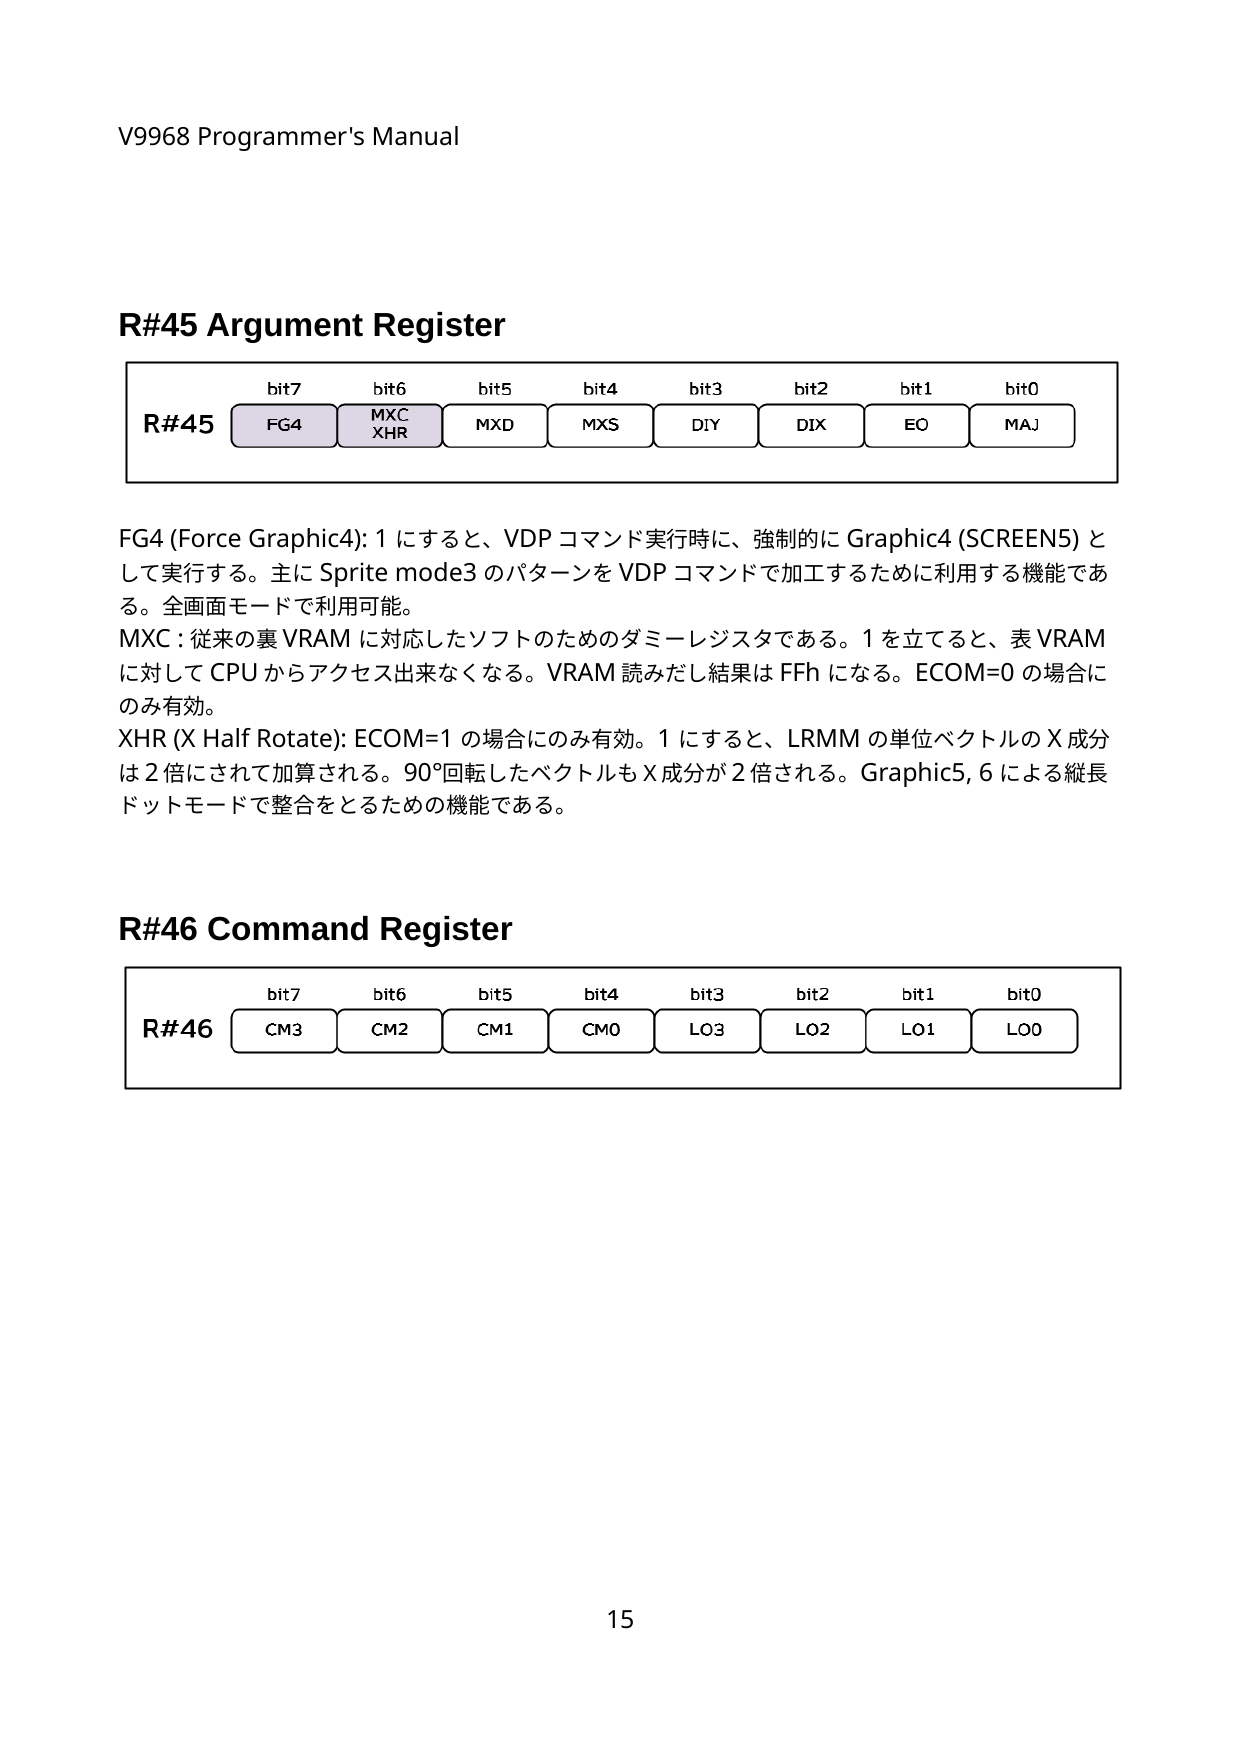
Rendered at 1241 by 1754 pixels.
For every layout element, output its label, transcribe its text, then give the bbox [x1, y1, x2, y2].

subtitle R#46 Command Register [118, 909, 1122, 947]
text FG4 (Force Graphic4): 1 にすると、VDPコマンド実行時に、強制的に Graphic4 (SCREEN5) として実行する。主に Sprite mode3 のパターンを VDPコマンドで加工するために利用する機能である。全画面モードで利用可能。 [118, 521, 1122, 621]
text XHR (X Half Rotate): ECOM=1 の場合にのみ有効。1 にすると、LRMM の単位ベクトルの X成分は2倍にされて加算される。90°回転したベクトルもＸ成分が2倍される。Graphic5, 6 による縦長ドットモードで整合をとるための機能である。 [118, 720, 1122, 820]
subtitle R#45 Argument Register [118, 305, 1122, 343]
picture [118, 355, 1123, 487]
text MXC : 従来の裏VRAM に対応したソフトのためのダミーレジスタである。1を立てると、表VRAMに対してCPUからアクセス出来なくなる。VRAM読みだし結果は FFh になる。ECOM=0 の場合にのみ有効。 [118, 621, 1122, 720]
picture [118, 960, 1123, 1092]
